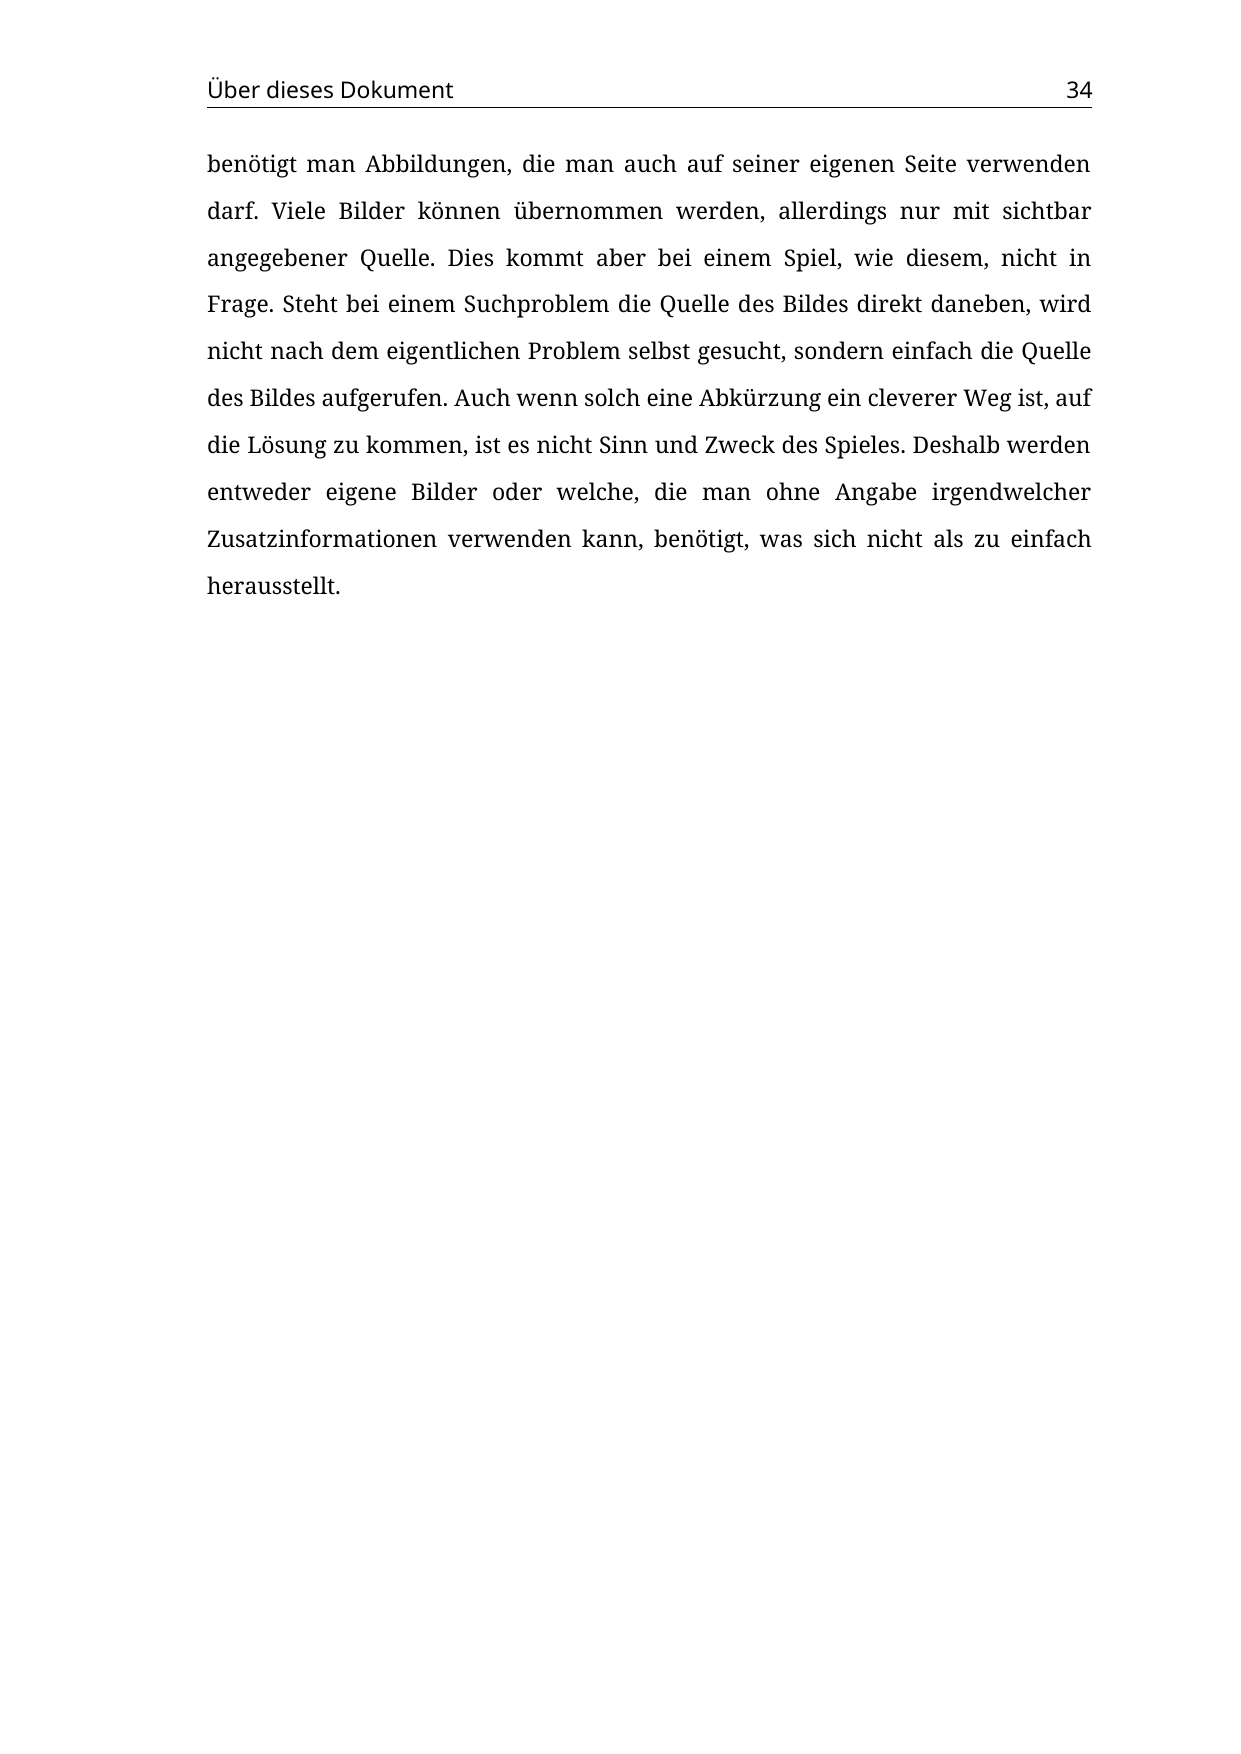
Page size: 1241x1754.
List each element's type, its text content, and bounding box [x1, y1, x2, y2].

text benötigt man Abbildungen, die man auch auf seiner eigenen Seite verwenden darf. Viele Bilder können übernommen werden, allerdings nur mit sichtbar angegebener Quelle. Dies kommt aber bei einem Spiel, wie diesem, nicht in Frage. Steht bei einem Suchproblem die Quelle des Bildes direkt daneben, wird nicht nach dem eigentlichen Problem selbst gesucht, sondern einfach die Quelle des Bildes aufgerufen. Auch wenn solch eine Abkürzung ein cleverer Weg ist, auf die Lösung zu kommen, ist es nicht Sinn und Zweck des Spieles. Deshalb werden entweder eigene Bilder oder welche, die man ohne Angabe irgendwelcher Zusatzinformationen verwenden kann, benötigt, was sich nicht als zu einfach herausstellt. [207, 148, 1092, 601]
